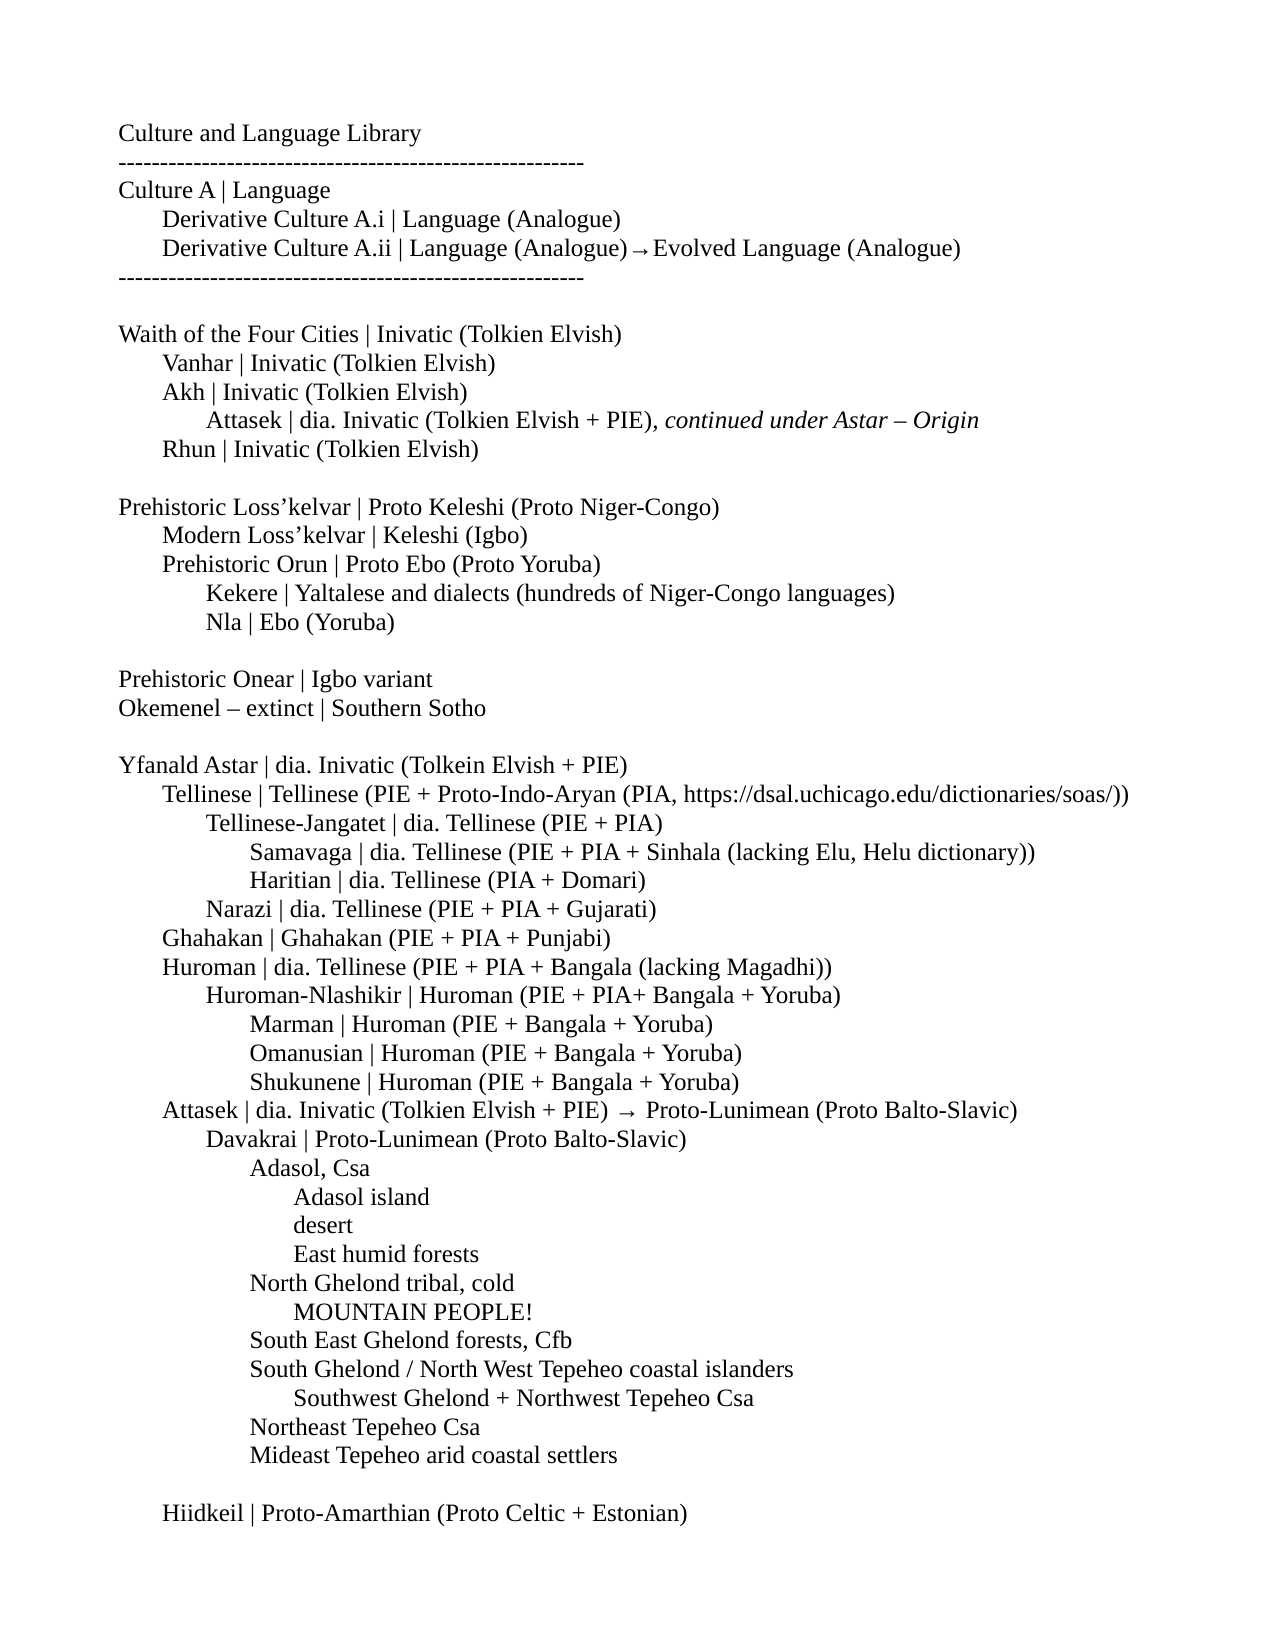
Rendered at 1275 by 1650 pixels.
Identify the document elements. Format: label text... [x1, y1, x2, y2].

text Adasol, Csa [162, 1153, 1157, 1182]
text Rhun | Inivatic (Tolkien Elvish) [118, 434, 1157, 463]
text Hiidkeil | Proto-Amarthian (Proto Celtic + Estonian) [162, 1498, 1157, 1527]
text Derivative Culture A.ii | Language (Analogue)→Evolved Language (Analogue) [118, 233, 1157, 262]
text South East Ghelond forests, Cfb [162, 1326, 1157, 1354]
text Attasek | dia. Inivatic (Tolkien Elvish + PIE), continued under Astar – Origin [118, 406, 1157, 434]
text Shukunene | Huroman (PIE + Bangala + Yoruba) [162, 1067, 1157, 1096]
text Adasol island [162, 1182, 1157, 1211]
text Huroman | dia. Tellinese (PIE + PIA + Bangala (lacking Magadhi)) [162, 952, 1157, 981]
text Tellinese-Jangatet | dia. Tellinese (PIE + PIA) [162, 808, 1157, 837]
text Haritian | dia. Tellinese (PIA + Domari) [162, 866, 1157, 894]
text -------------------------------------------------------- [118, 262, 1157, 291]
text Ghahakan | Ghahakan (PIE + PIA + Punjabi) [162, 923, 1157, 952]
text Yfanald Astar | dia. Inivatic (Tolkein Elvish + PIE) [118, 751, 1157, 779]
text Waith of the Four Cities | Inivatic (Tolkien Elvish) [118, 319, 1157, 348]
text Northeast Tepeheo Csa [162, 1412, 1157, 1441]
text Prehistoric Onear | Igbo variant [118, 664, 1157, 693]
text Derivative Culture A.i | Language (Analogue) [118, 204, 1157, 233]
text Culture A | Language [118, 176, 1157, 204]
text North Ghelond tribal, cold [162, 1268, 1157, 1297]
text Marman | Huroman (PIE + Bangala + Yoruba) [162, 1009, 1157, 1038]
text Vanhar | Inivatic (Tolkien Elvish) [118, 348, 1157, 377]
text Omanusian | Huroman (PIE + Bangala + Yoruba) [162, 1038, 1157, 1067]
text East humid forests [162, 1239, 1157, 1268]
text Akh | Inivatic (Tolkien Elvish) [118, 377, 1157, 406]
text Okemenel – extinct | Southern Sotho [118, 693, 1157, 722]
text Huroman-Nlashikir | Huroman (PIE + PIA+ Bangala + Yoruba) [162, 981, 1157, 1009]
text Attasek | dia. Inivatic (Tolkien Elvish + PIE) → Proto-Lunimean (Proto Balto-Slavic) [162, 1096, 1157, 1124]
text Prehistoric Orun | Proto Ebo (Proto Yoruba) [118, 549, 1157, 578]
text Mideast Tepeheo arid coastal settlers [162, 1441, 1157, 1469]
text -------------------------------------------------------- [118, 147, 1157, 176]
text desert [162, 1211, 1157, 1239]
text Modern Loss’kelvar | Keleshi (Igbo) [118, 521, 1157, 549]
text Samavaga | dia. Tellinese (PIE + PIA + Sinhala (lacking Elu, Helu dictionary)) [162, 837, 1157, 866]
text Kekere | Yaltalese and dialects (hundreds of Niger-Congo languages) [118, 578, 1157, 607]
text Davakrai | Proto-Lunimean (Proto Balto-Slavic) [162, 1124, 1157, 1153]
text Nla | Ebo (Yoruba) [118, 607, 1157, 636]
text Tellinese | Tellinese (PIE + Proto-Indo-Aryan (PIA, https://dsal.uchicago.edu/dictionaries/soas/)) [162, 779, 1157, 808]
text Prehistoric Loss’kelvar | Proto Keleshi (Proto Niger-Congo) [118, 492, 1157, 521]
text South Ghelond / North West Tepeheo coastal islanders [162, 1354, 1157, 1383]
text Culture and Language Library [118, 118, 1157, 147]
text Narazi | dia. Tellinese (PIE + PIA + Gujarati) [162, 894, 1157, 923]
text MOUNTAIN PEOPLE! [162, 1297, 1157, 1326]
text Southwest Ghelond + Northwest Tepeheo Csa [162, 1383, 1157, 1412]
